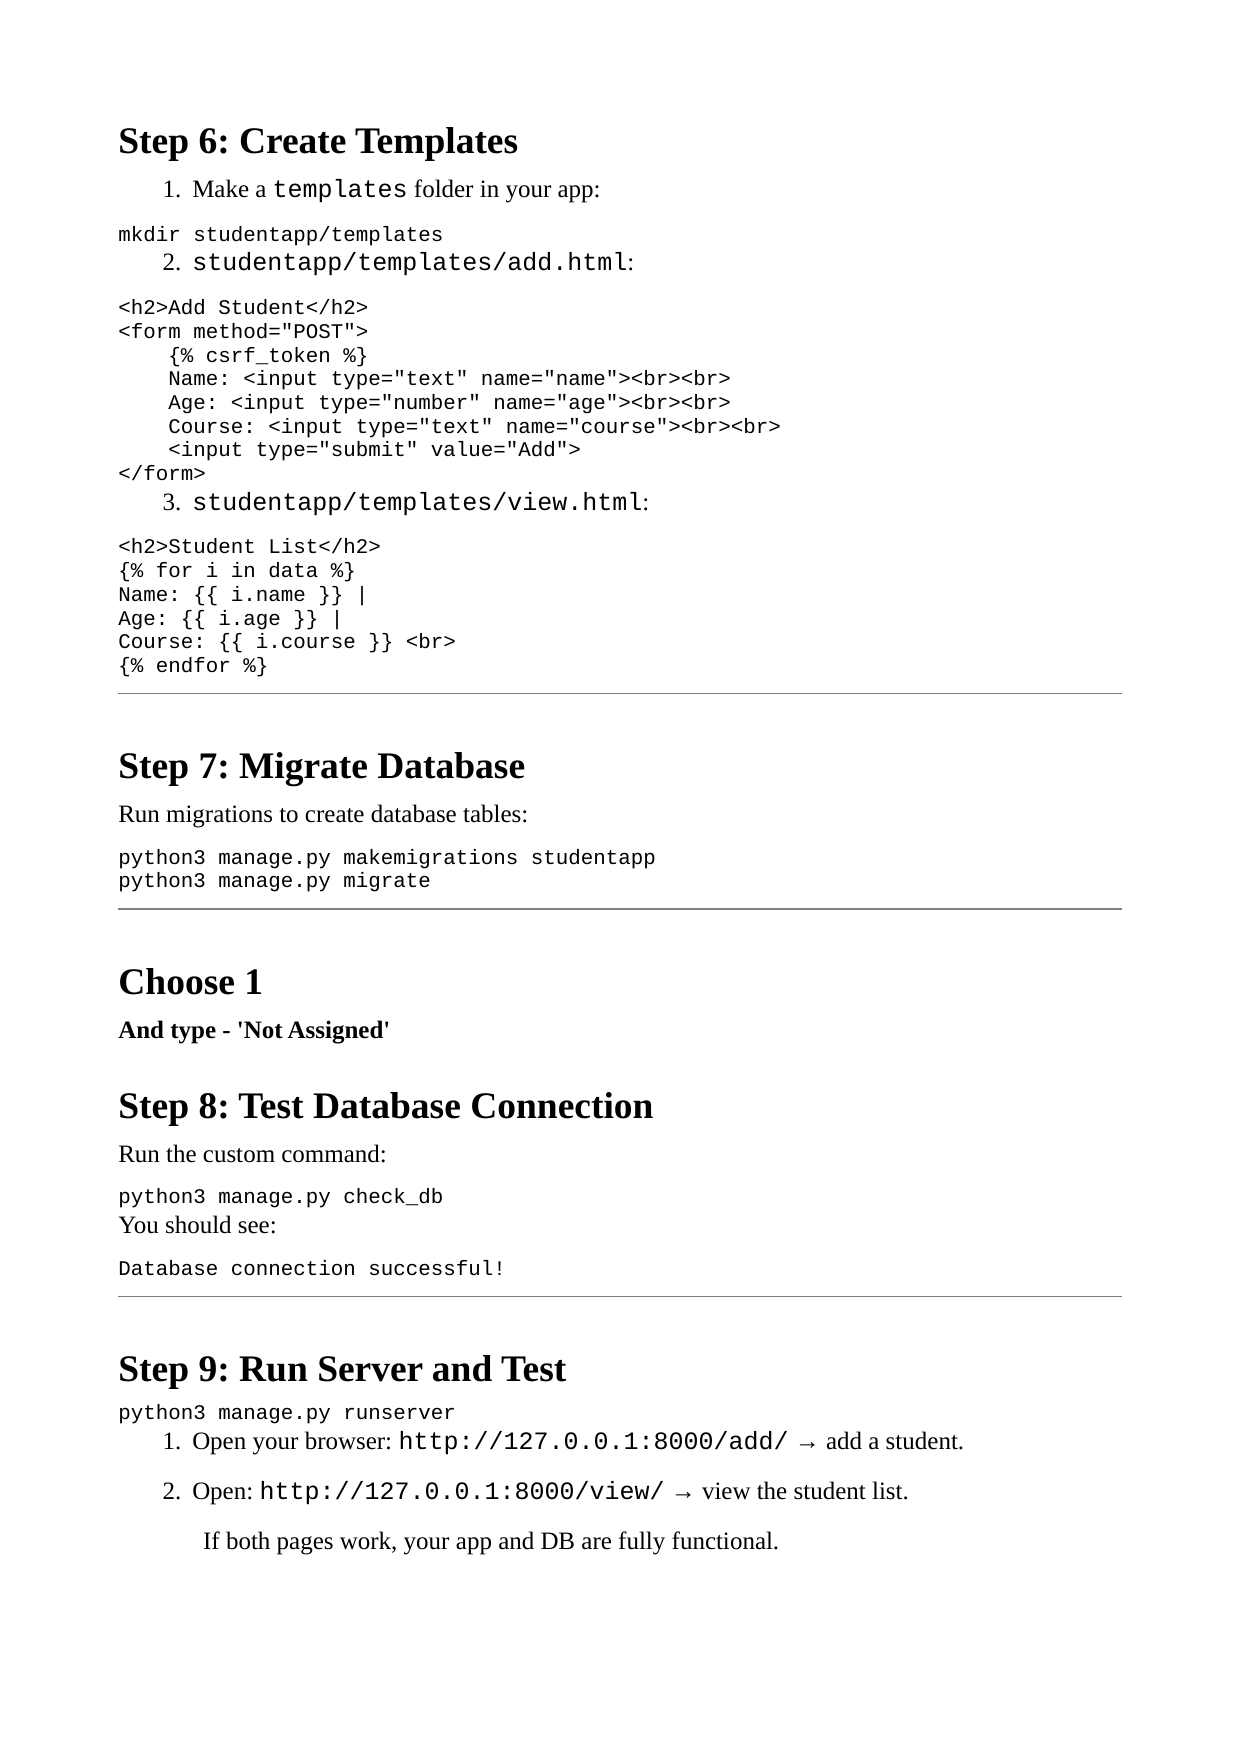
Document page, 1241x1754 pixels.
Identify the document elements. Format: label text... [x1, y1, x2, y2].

text </form> [118, 463, 1122, 487]
text python3 manage.py migrate [118, 870, 1122, 894]
text python3 manage.py runserver [118, 1402, 1122, 1426]
list Make a templates folder in your app: [162, 174, 1122, 204]
text <input type="submit" value="Add"> [118, 439, 1122, 463]
subtitle Choose 1 [118, 959, 1122, 1002]
text Age: {{ i.age }} | [118, 607, 1122, 631]
subtitle Step 7: Migrate Database [118, 743, 1122, 787]
text Run the custom command: [118, 1139, 1122, 1168]
text <h2>Student List</h2> [118, 537, 1122, 560]
text ✅ If both pages work, your app and DB are fully functional. [177, 1526, 1063, 1554]
text Course: {{ i.course }} <br> [118, 631, 1122, 655]
text Name: {{ i.name }} | [118, 584, 1122, 607]
list Open: http://127.0.0.1:8000/view/ → view the student list. [162, 1476, 1122, 1507]
text {% csrf_token %} [118, 345, 1122, 368]
text {% for i in data %} [118, 560, 1122, 584]
text <h2>Add Student</h2> [118, 297, 1122, 321]
text <form method="POST"> [118, 321, 1122, 345]
subtitle Step 6: Create Templates [118, 118, 1122, 161]
list studentapp/templates/add.html: [162, 247, 1122, 278]
list Open your browser: http://127.0.0.1:8000/add/ → add a student. [162, 1426, 1122, 1457]
text Run migrations to create database tables: [118, 799, 1122, 828]
text Course: <input type="text" name="course"><br><br> [118, 416, 1122, 439]
text python3 manage.py check_db [118, 1186, 1122, 1210]
subtitle Step 8: Test Database Connection [118, 1083, 1122, 1126]
text You should see: [118, 1210, 1122, 1239]
list studentapp/templates/view.html: [162, 487, 1122, 517]
text Age: <input type="number" name="age"><br><br> [118, 392, 1122, 416]
text python3 manage.py makemigrations studentapp [118, 847, 1122, 870]
subtitle Step 9: Run Server and Test [118, 1346, 1122, 1389]
text {% endfor %} [118, 655, 1122, 678]
text And type - 'Not Assigned' [118, 1015, 1122, 1043]
text mkdir studentapp/templates [118, 224, 1122, 247]
text Database connection successful! [118, 1258, 1122, 1281]
text Name: <input type="text" name="name"><br><br> [118, 368, 1122, 392]
